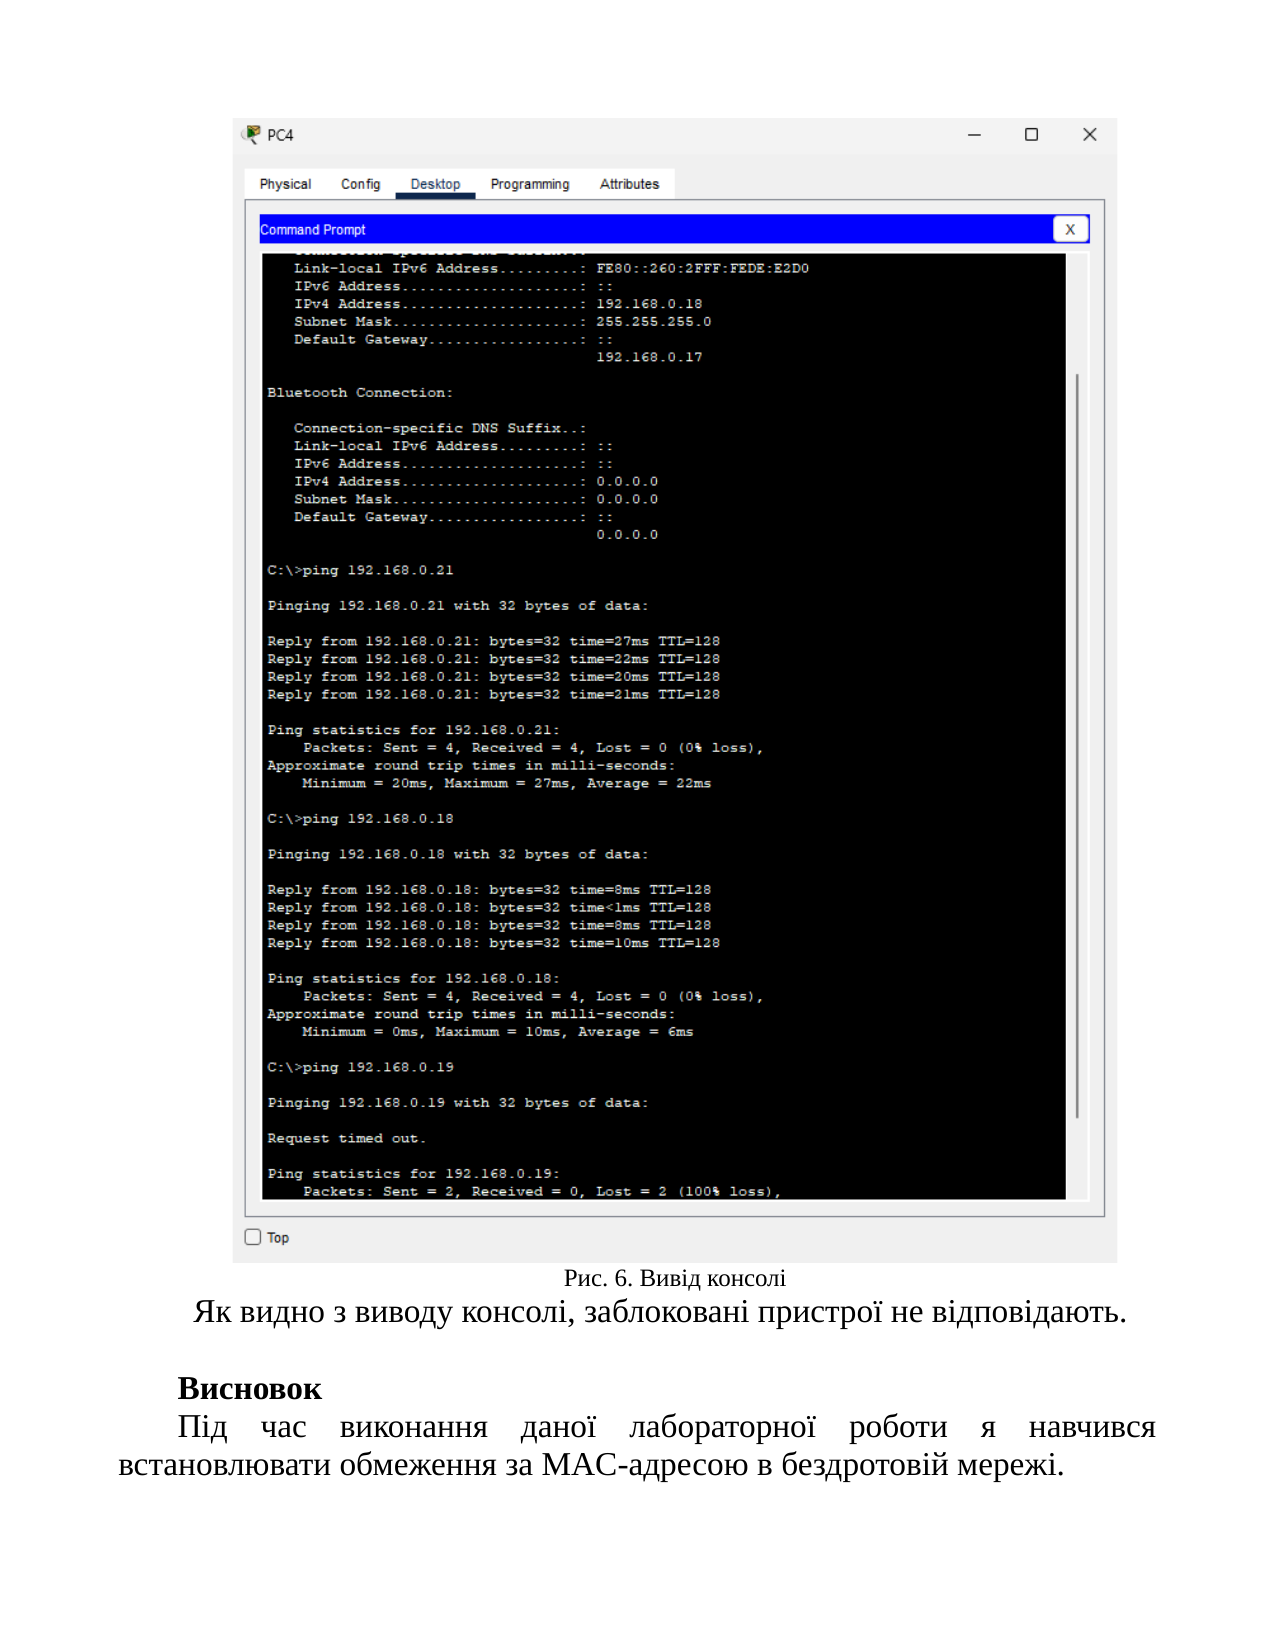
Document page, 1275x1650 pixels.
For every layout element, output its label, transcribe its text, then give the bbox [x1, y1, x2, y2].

text Висновок [118, 1368, 1157, 1406]
picture [232, 118, 1118, 1263]
text Під час виконання даної лабораторної роботи я навчився встановлювати обмеження за MAC-адресою в бездротовій мережі. [118, 1406, 1157, 1483]
list Рис. 6. Вивід консолі [156, 1263, 1157, 1291]
list Як видно з виводу консолі, заблоковані пристрої не відповідають. [156, 1291, 1157, 1330]
